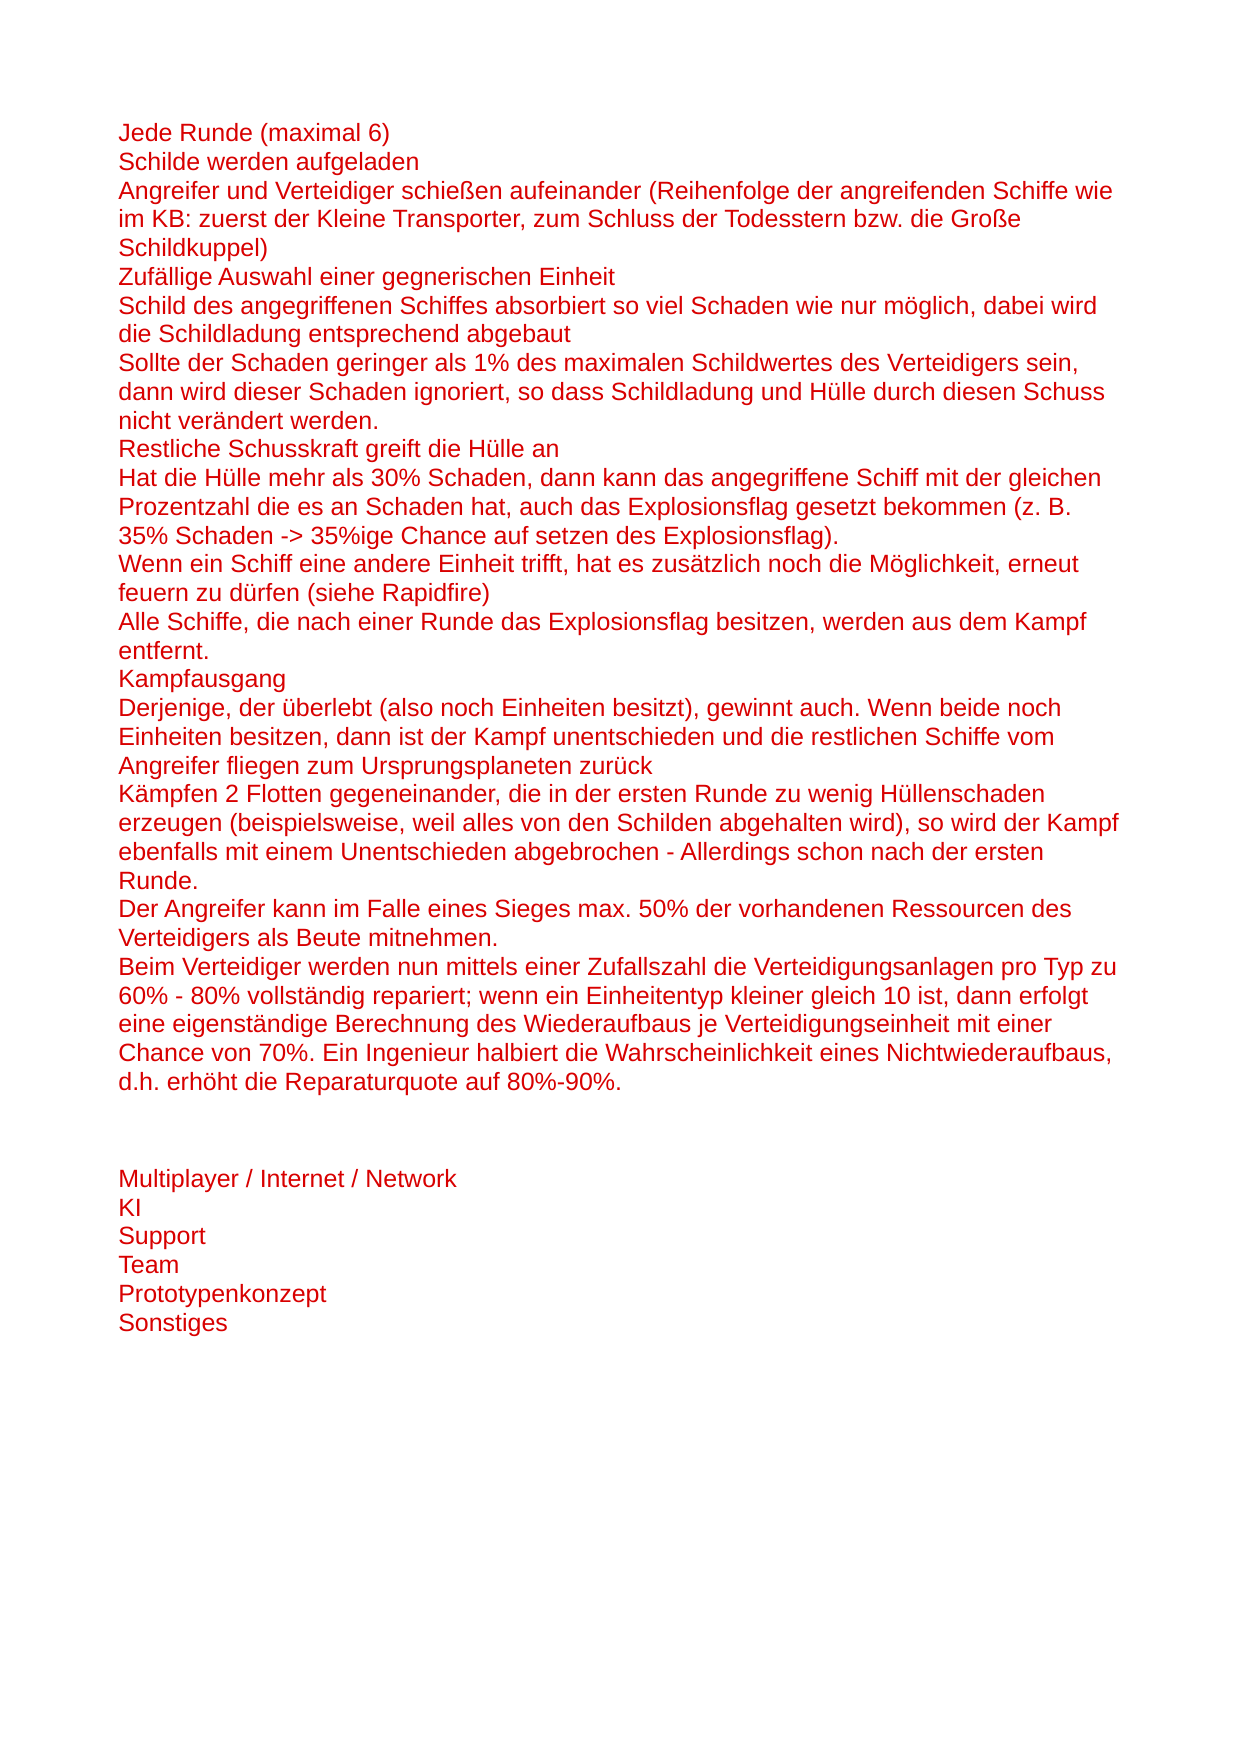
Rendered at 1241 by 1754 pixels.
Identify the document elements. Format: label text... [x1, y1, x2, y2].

text Schilde werden aufgeladen [118, 147, 1122, 176]
text Multiplayer / Internet / Network [118, 1164, 1122, 1192]
text Team [118, 1250, 1122, 1279]
text Zufällige Auswahl einer gegnerischen Einheit [118, 262, 1122, 291]
text Kampfausgang [118, 664, 1122, 693]
text Beim Verteidiger werden nun mittels einer Zufallszahl die Verteidigungsanlagen pro Typ zu 60% - 80% vollständig repariert; wenn ein Einheitentyp kleiner gleich 10 ist, dann erfolgt eine eigenständige Berechnung des Wiederaufbaus je Verteidigungseinheit mit einer Chance von 70%. Ein Ingenieur halbiert die Wahrscheinlichkeit eines Nichtwiederaufbaus, d.h. erhöht die Reparaturquote auf 80%-90%. [118, 952, 1122, 1096]
text Der Angreifer kann im Falle eines Sieges max. 50% der vorhandenen Ressourcen des Verteidigers als Beute mitnehmen. [118, 894, 1122, 952]
text Kämpfen 2 Flotten gegeneinander, die in der ersten Runde zu wenig Hüllenschaden erzeugen (beispielsweise, weil alles von den Schilden abgehalten wird), so wird der Kampf ebenfalls mit einem Unentschieden abgebrochen - Allerdings schon nach der ersten Runde. [118, 779, 1122, 894]
text Sonstiges [118, 1307, 1122, 1336]
text Derjenige, der überlebt (also noch Einheiten besitzt), gewinnt auch. Wenn beide noch Einheiten besitzen, dann ist der Kampf unentschieden und die restlichen Schiffe vom Angreifer fliegen zum Ursprungsplaneten zurück [118, 693, 1122, 779]
text Wenn ein Schiff eine andere Einheit trifft, hat es zusätzlich noch die Möglichkeit, erneut feuern zu dürfen (siehe Rapidfire) [118, 549, 1122, 607]
text Prototypenkonzept [118, 1279, 1122, 1307]
text Angreifer und Verteidiger schießen aufeinander (Reihenfolge der angreifenden Schiffe wie im KB: zuerst der Kleine Transporter, zum Schluss der Todesstern bzw. die Große Schildkuppel) [118, 176, 1122, 262]
text Alle Schiffe, die nach einer Runde das Explosionsflag besitzen, werden aus dem Kampf entfernt. [118, 607, 1122, 664]
text Schild des angegriffenen Schiffes absorbiert so viel Schaden wie nur möglich, dabei wird die Schildladung entsprechend abgebaut [118, 291, 1122, 348]
text Jede Runde (maximal 6) [118, 118, 1122, 147]
text Restliche Schusskraft greift die Hülle an [118, 434, 1122, 463]
text Hat die Hülle mehr als 30% Schaden, dann kann das angegriffene Schiff mit der gleichen Prozentzahl die es an Schaden hat, auch das Explosionsflag gesetzt bekommen (z. B. 35% Schaden -> 35%ige Chance auf setzen des Explosionsflag). [118, 463, 1122, 549]
text Sollte der Schaden geringer als 1% des maximalen Schildwertes des Verteidigers sein, dann wird dieser Schaden ignoriert, so dass Schildladung und Hülle durch diesen Schuss nicht verändert werden. [118, 348, 1122, 434]
text KI [118, 1192, 1122, 1221]
text Support [118, 1221, 1122, 1250]
